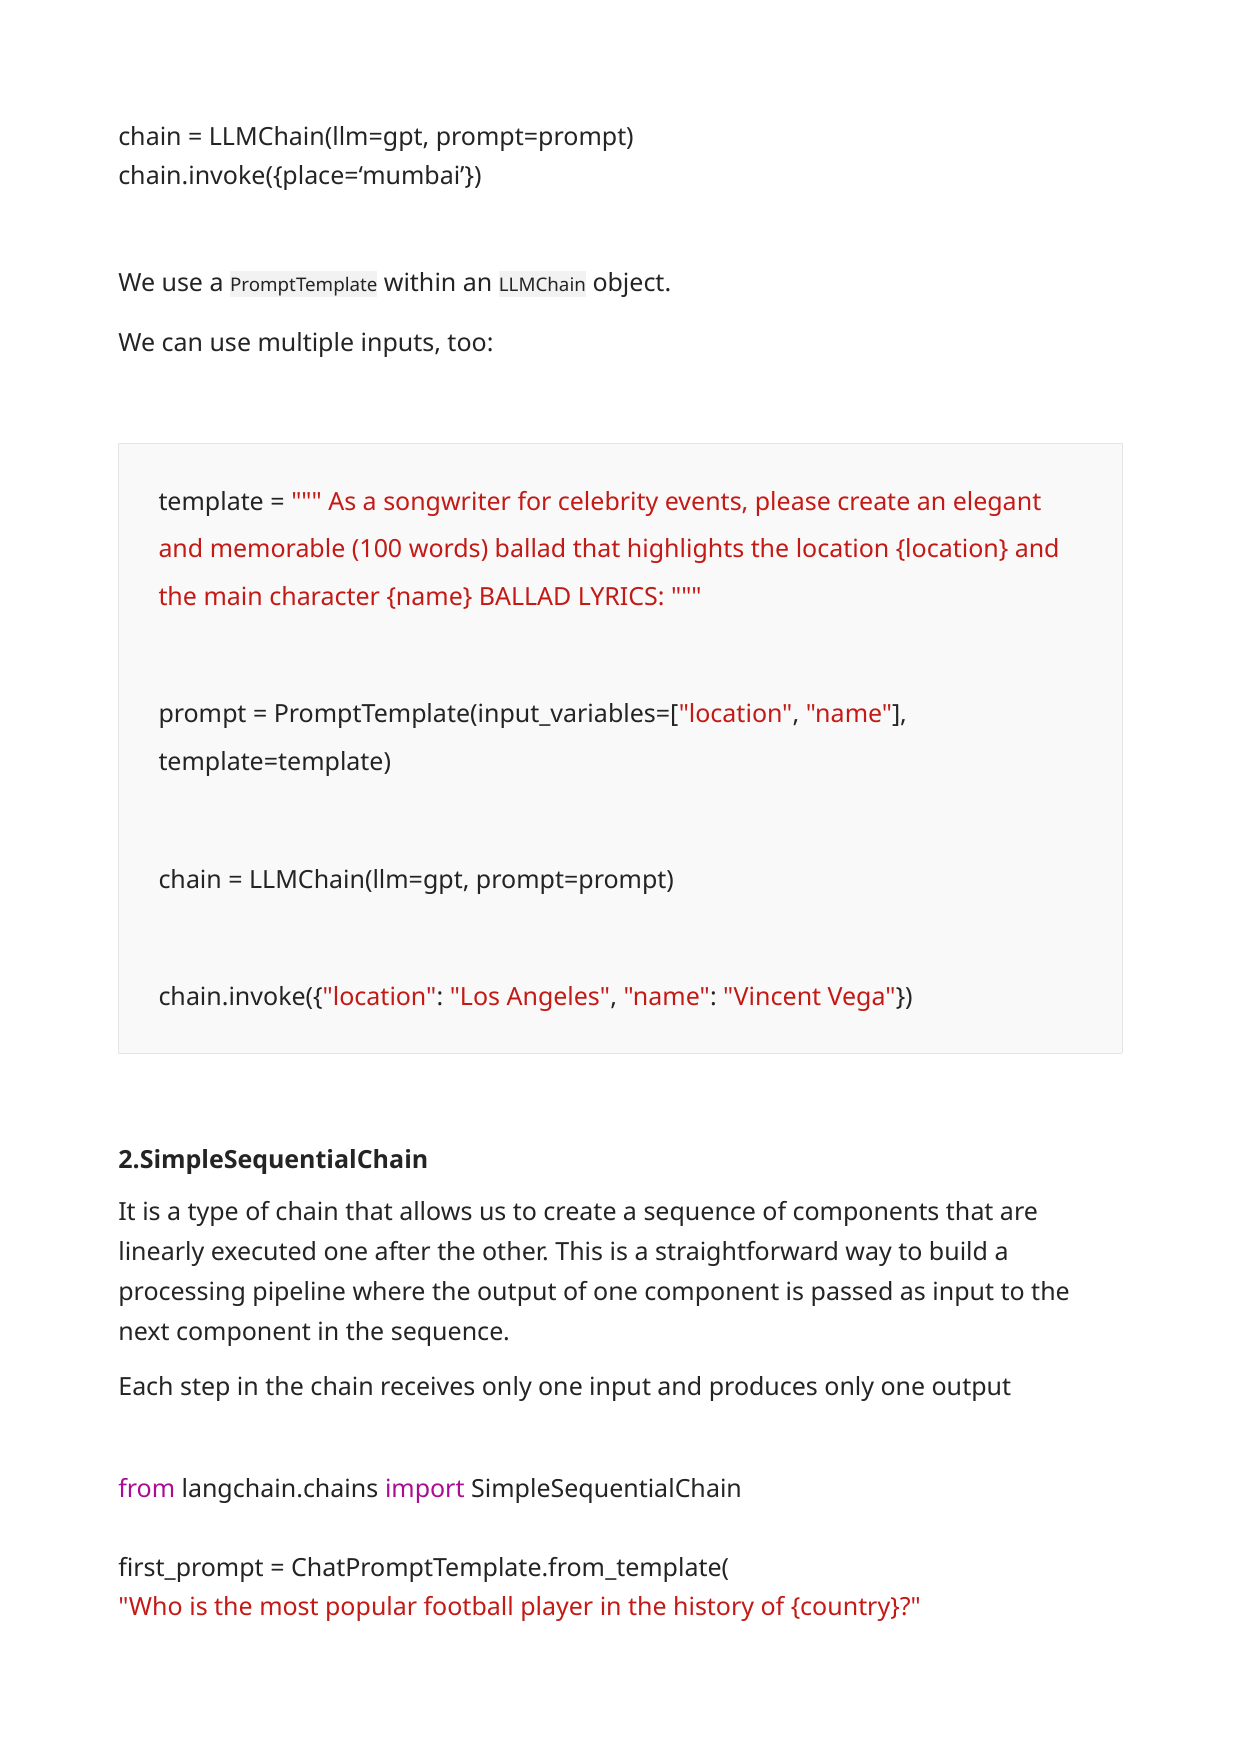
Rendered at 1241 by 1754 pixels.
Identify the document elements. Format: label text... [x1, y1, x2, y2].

text We can use multiple inputs, too: [118, 318, 1122, 358]
text Each step in the chain receives only one input and produces only one output [118, 1362, 1122, 1402]
text chain.invoke({"location": "Los Angeles", "name": "Vincent Vega"}) [119, 939, 1122, 1053]
text chain = LLMChain(llm=gpt, prompt=prompt) chain.invoke({place=‘mumbai’}) [118, 118, 1122, 191]
text template = """ As a songwriter for celebrity events, please create an elegant and memorable (100 words) ballad that highlights the location {location} and the main character {name} BALLAD LYRICS: """ [119, 444, 1122, 612]
text chain = LLMChain(llm=gpt, prompt=prompt) [119, 821, 1122, 896]
subtitle 2.SimpleSequentialChain [118, 1141, 1122, 1175]
text from langchain.chains import SimpleSequentialChain first_prompt = ChatPromptTemplate.from_template( "Who is the most popular football player in the history of {country}?" [118, 1471, 1122, 1622]
text prompt = PromptTemplate(input_variables=["location", "name"], template=template) [119, 656, 1122, 778]
text We use a PromptTemplate within an LLMChain object. [118, 265, 1122, 299]
text It is a type of chain that allows us to create a sequence of components that are linearly executed one after the other. This is a straightforward way to build a processing pipeline where the output of one component is passed as input to the next component in the sequence. [118, 1188, 1122, 1348]
